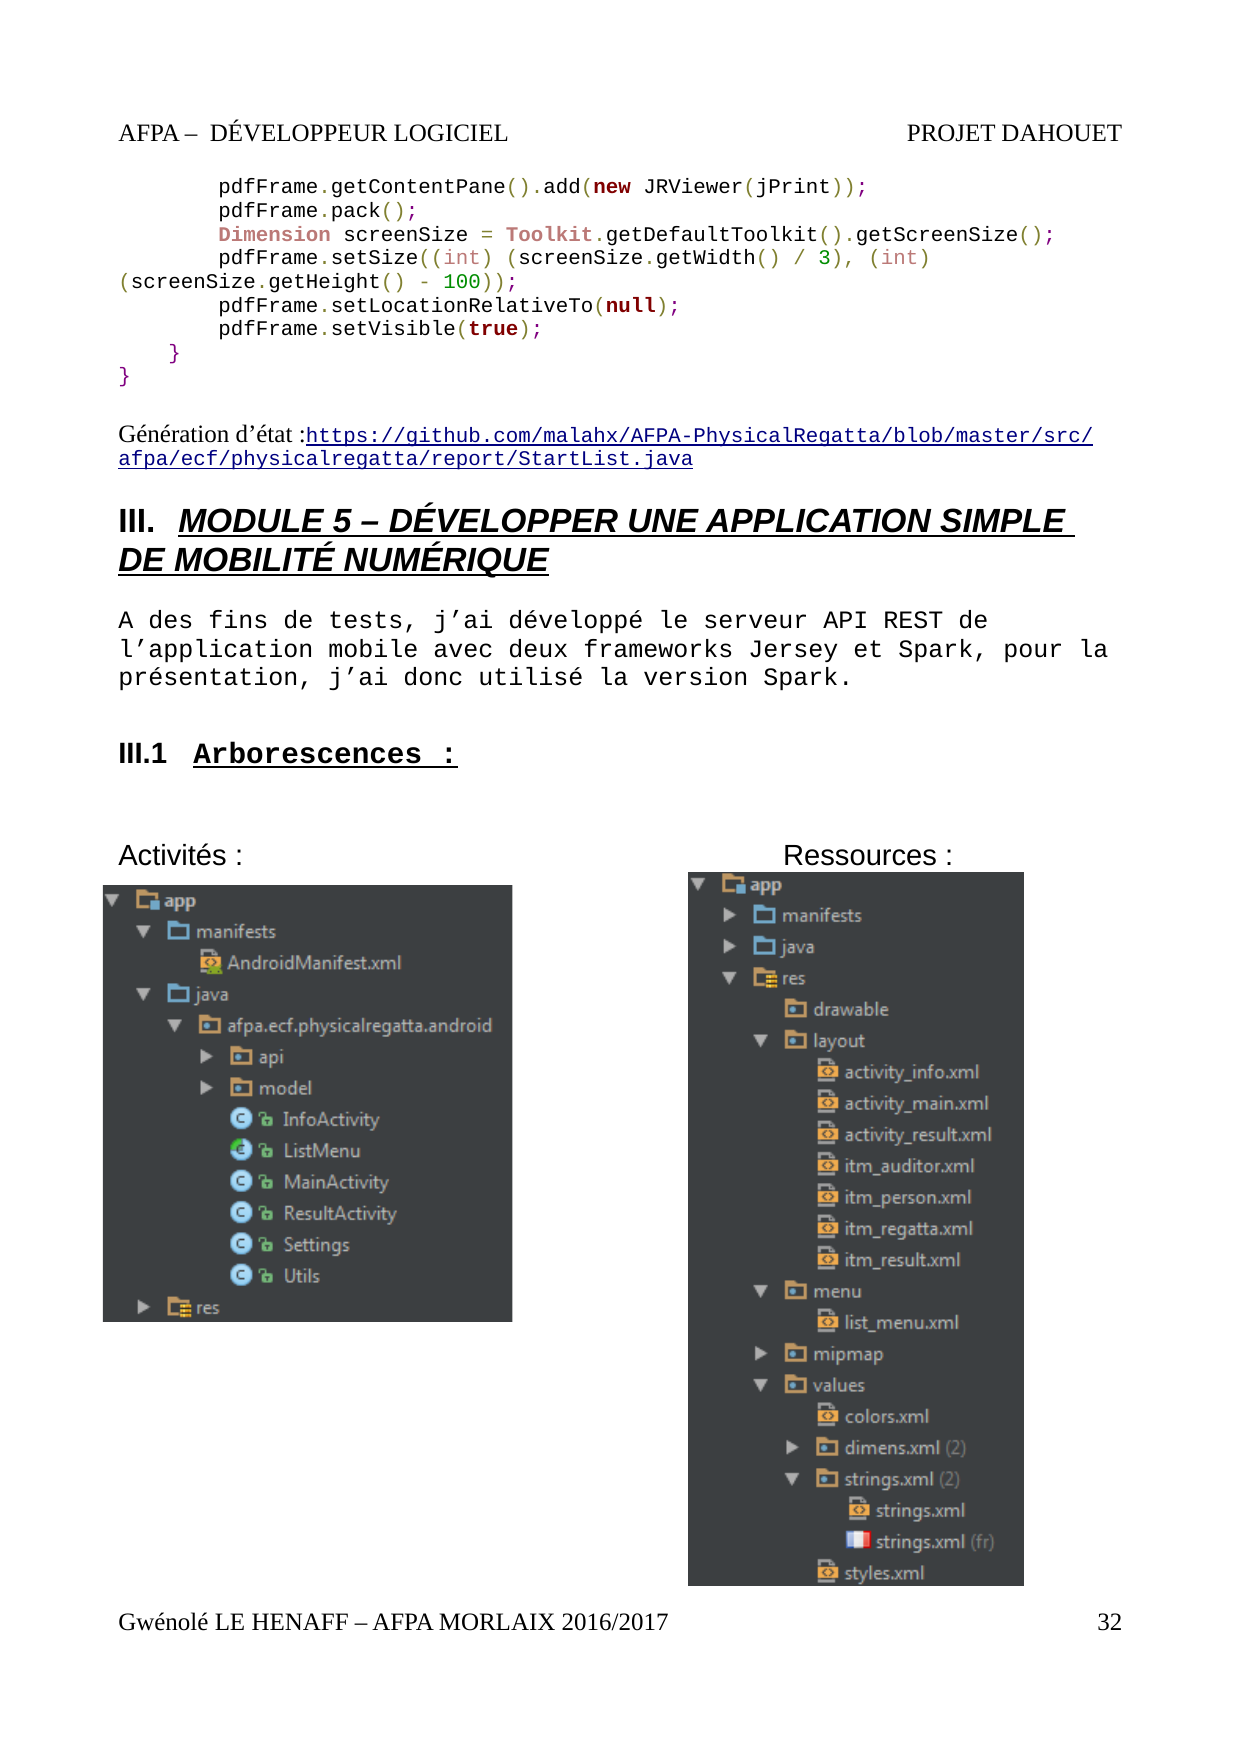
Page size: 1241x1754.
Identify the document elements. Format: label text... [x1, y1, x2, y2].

text } [118, 342, 1122, 366]
subtitle Arborescences : [118, 736, 1122, 772]
text pdfFrame.getContentPane().add(new JRViewer(jPrint)); [118, 176, 1122, 200]
picture [102, 885, 513, 1322]
picture [688, 872, 1024, 1586]
text } [118, 366, 1122, 389]
text pdfFrame.setLocationRelativeTo(null); [118, 294, 1122, 318]
text Génération d’état :https://github.com/malahx/AFPA-PhysicalRegatta/blob/master/src/afpa/ecf/physicalregatta/report/StartList.java [118, 419, 1122, 472]
text pdfFrame.pack(); [118, 200, 1122, 224]
text pdfFrame.setVisible(true); [118, 318, 1122, 342]
text Dimension screenSize = Toolkit.getDefaultToolkit().getScreenSize(); [118, 224, 1122, 247]
subtitle Activités : Ressources : [118, 838, 1122, 872]
text A des fins de tests, j’ai développé le serveur API REST de l’application mobile avec deux frameworks Jersey et Spark, pour la présentation, j’ai donc utilisé la version Spark. [118, 608, 1122, 693]
text pdfFrame.setSize((int) (screenSize.getWidth() / 3), (int) (screenSize.getHeight() - 100)); [118, 247, 1122, 294]
subtitle MODULE 5 – DÉVELOPPER UNE APPLICATION SIMPLE DE MOBILITÉ NUMÉRIQUE [118, 501, 1122, 579]
